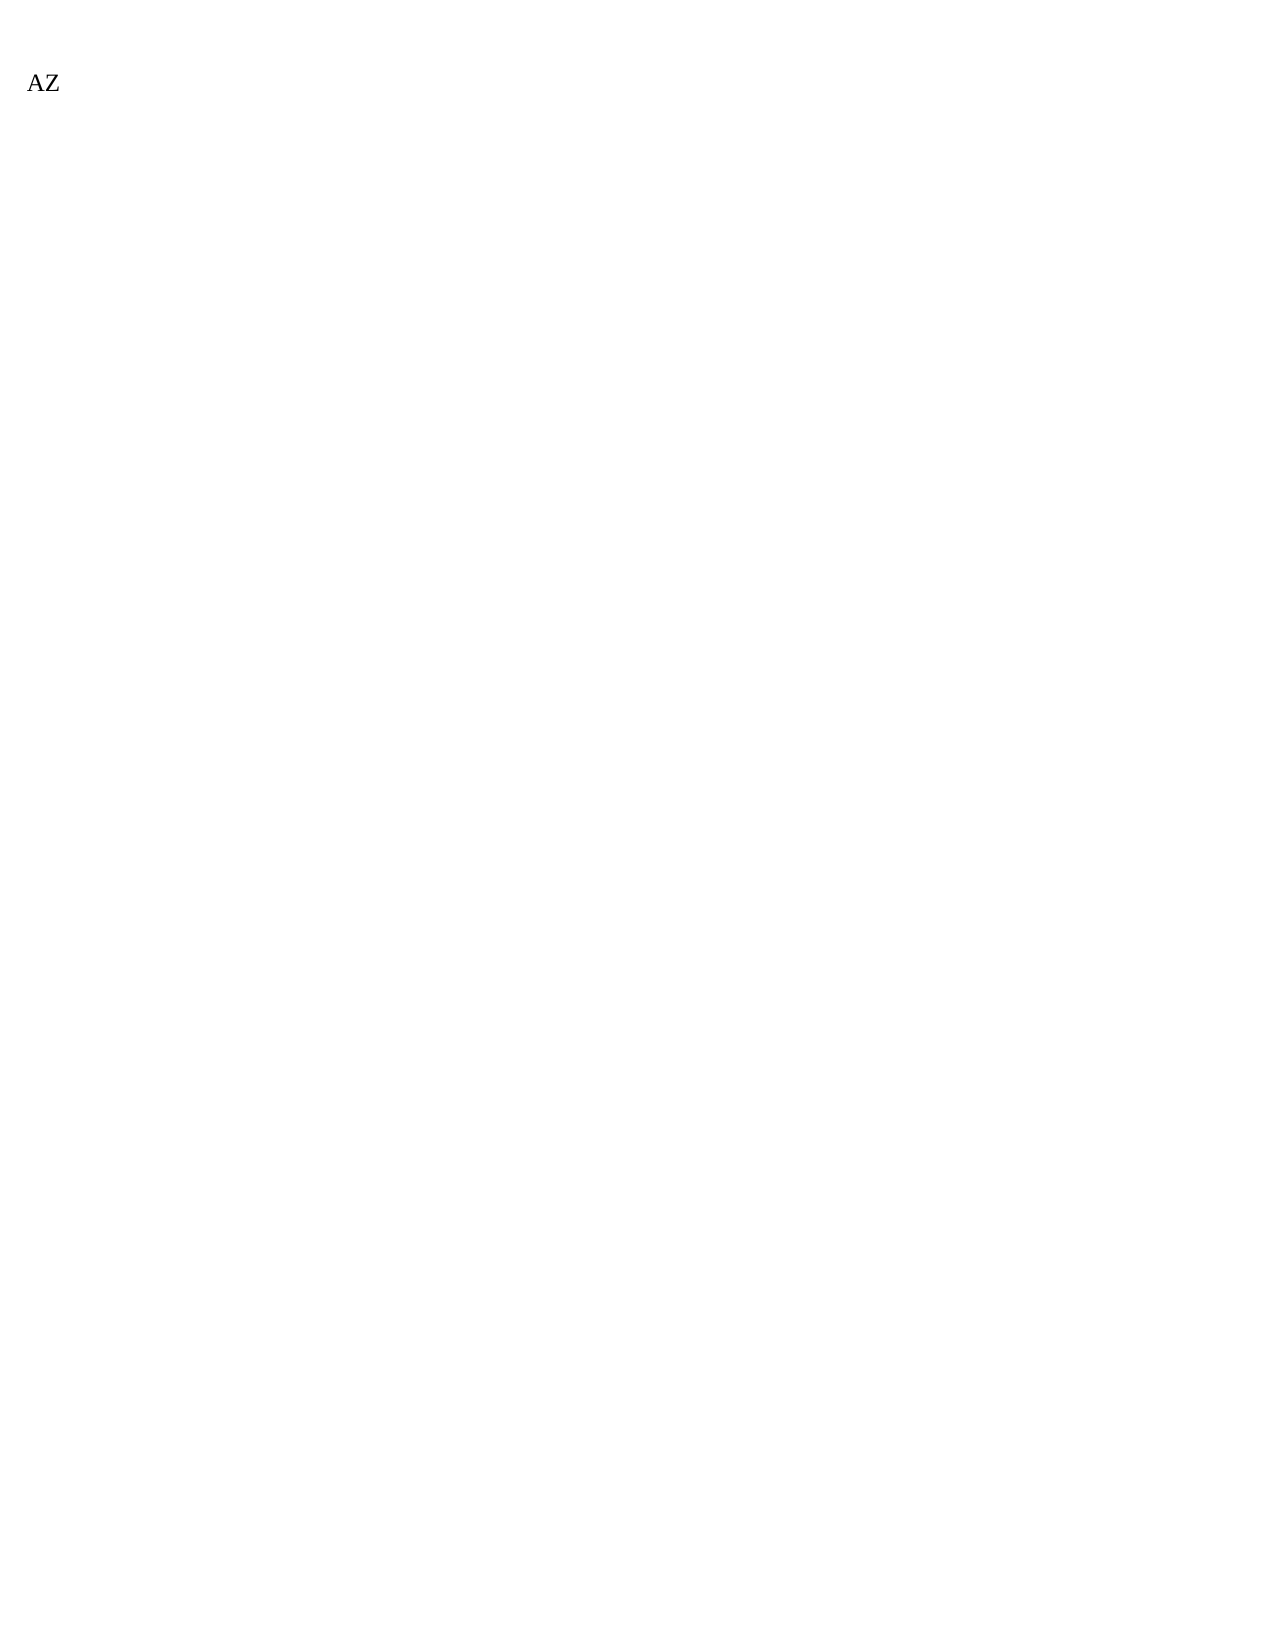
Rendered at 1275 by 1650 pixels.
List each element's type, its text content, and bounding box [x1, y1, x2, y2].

text AZ [27, 68, 1236, 97]
